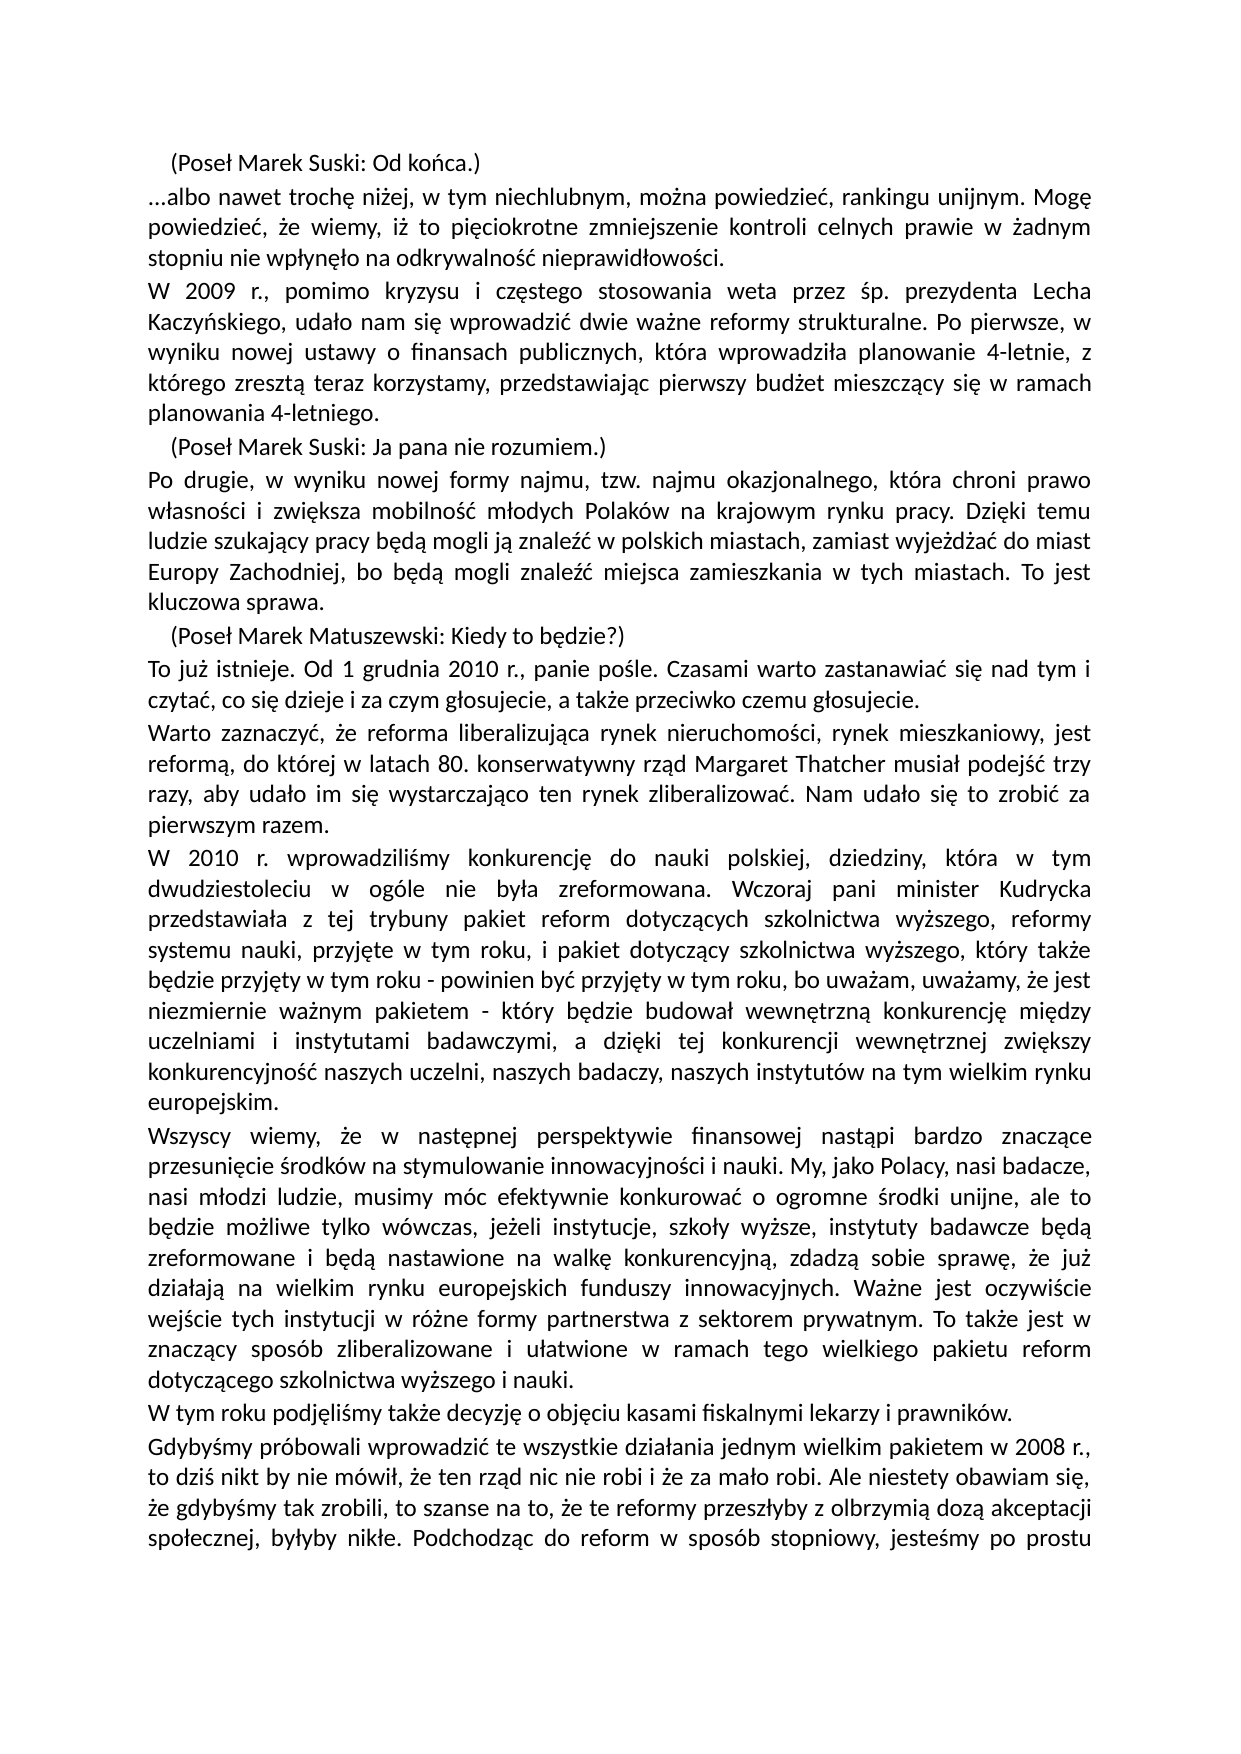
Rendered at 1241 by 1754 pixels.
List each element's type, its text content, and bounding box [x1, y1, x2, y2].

text (Poseł Marek Suski: Ja pana nie rozumiem.) [148, 431, 1093, 462]
text Gdybyśmy próbowali wprowadzić te wszystkie działania jednym wielkim pakietem w 2008 r., to dziś nikt by nie mówił, że ten rząd nic nie robi i że za mało robi. Ale niestety obawiam się, że gdybyśmy tak zrobili, to szanse na to, że te reformy przeszłyby z olbrzymią dozą akceptacji społecznej, byłyby nikłe. Podchodząc do reform w sposób stopniowy, jesteśmy po prostu [148, 1431, 1093, 1553]
text Warto zaznaczyć, że reforma liberalizująca rynek nieruchomości, rynek mieszkaniowy, jest reformą, do której w latach 80. konserwatywny rząd Margaret Thatcher musiał podejść trzy razy, aby udało im się wystarczająco ten rynek zliberalizować. Nam udało się to zrobić za pierwszym razem. [148, 717, 1093, 839]
text ...albo nawet trochę niżej, w tym niechlubnym, można powiedzieć, rankingu unijnym. Mogę powiedzieć, że wiemy, iż to pięciokrotne zmniejszenie kontroli celnych prawie w żadnym stopniu nie wpłynęło na odkrywalność nieprawidłowości. [148, 181, 1093, 273]
text To już istnieje. Od 1 grudnia 2010 r., panie pośle. Czasami warto zastanawiać się nad tym i czytać, co się dzieje i za czym głosujecie, a także przeciwko czemu głosujecie. [148, 653, 1093, 714]
text Wszyscy wiemy, że w następnej perspektywie finansowej nastąpi bardzo znaczące przesunięcie środków na stymulowanie innowacyjności i nauki. My, jako Polacy, nasi badacze, nasi młodzi ludzie, musimy móc efektywnie konkurować o ogromne środki unijne, ale to będzie możliwe tylko wówczas, jeżeli instytucje, szkoły wyższe, instytuty badawcze będą zreformowane i będą nastawione na walkę konkurencyjną, zdadzą sobie sprawę, że już działają na wielkim rynku europejskich funduszy innowacyjnych. Ważne jest oczywiście wejście tych instytucji w różne formy partnerstwa z sektorem prywatnym. To także jest w znaczący sposób zliberalizowane i ułatwione w ramach tego wielkiego pakietu reform dotyczącego szkolnictwa wyższego i nauki. [148, 1120, 1093, 1395]
text Po drugie, w wyniku nowej formy najmu, tzw. najmu okazjonalnego, która chroni prawo własności i zwiększa mobilność młodych Polaków na krajowym rynku pracy. Dzięki temu ludzie szukający pracy będą mogli ją znaleźć w polskich miastach, zamiast wyjeżdżać do miast Europy Zachodniej, bo będą mogli znaleźć miejsca zamieszkania w tych miastach. To jest kluczowa sprawa. [148, 464, 1093, 617]
text (Poseł Marek Matuszewski: Kiedy to będzie?) [148, 620, 1093, 651]
text W 2009 r., pomimo kryzysu i częstego stosowania weta przez śp. prezydenta Lecha Kaczyńskiego, udało nam się wprowadzić dwie ważne reformy strukturalne. Po pierwsze, w wyniku nowej ustawy o finansach publicznych, która wprowadziła planowanie 4-letnie, z którego zresztą teraz korzystamy, przedstawiając pierwszy budżet mieszczący się w ramach planowania 4-letniego. [148, 276, 1093, 428]
text W tym roku podjęliśmy także decyzję o objęciu kasami fiskalnymi lekarzy i prawników. [148, 1398, 1093, 1428]
text (Poseł Marek Suski: Od końca.) [148, 148, 1093, 178]
text W 2010 r. wprowadziliśmy konkurencję do nauki polskiej, dziedziny, która w tym dwudziestoleciu w ogóle nie była zreformowana. Wczoraj pani minister Kudrycka przedstawiała z tej trybuny pakiet reform dotyczących szkolnictwa wyższego, reformy systemu nauki, przyjęte w tym roku, i pakiet dotyczący szkolnictwa wyższego, który także będzie przyjęty w tym roku - powinien być przyjęty w tym roku, bo uważam, uważamy, że jest niezmiernie ważnym pakietem - który będzie budował wewnętrzną konkurencję między uczelniami i instytutami badawczymi, a dzięki tej konkurencji wewnętrznej zwiększy konkurencyjność naszych uczelni, naszych badaczy, naszych instytutów na tym wielkim rynku europejskim. [148, 842, 1093, 1117]
